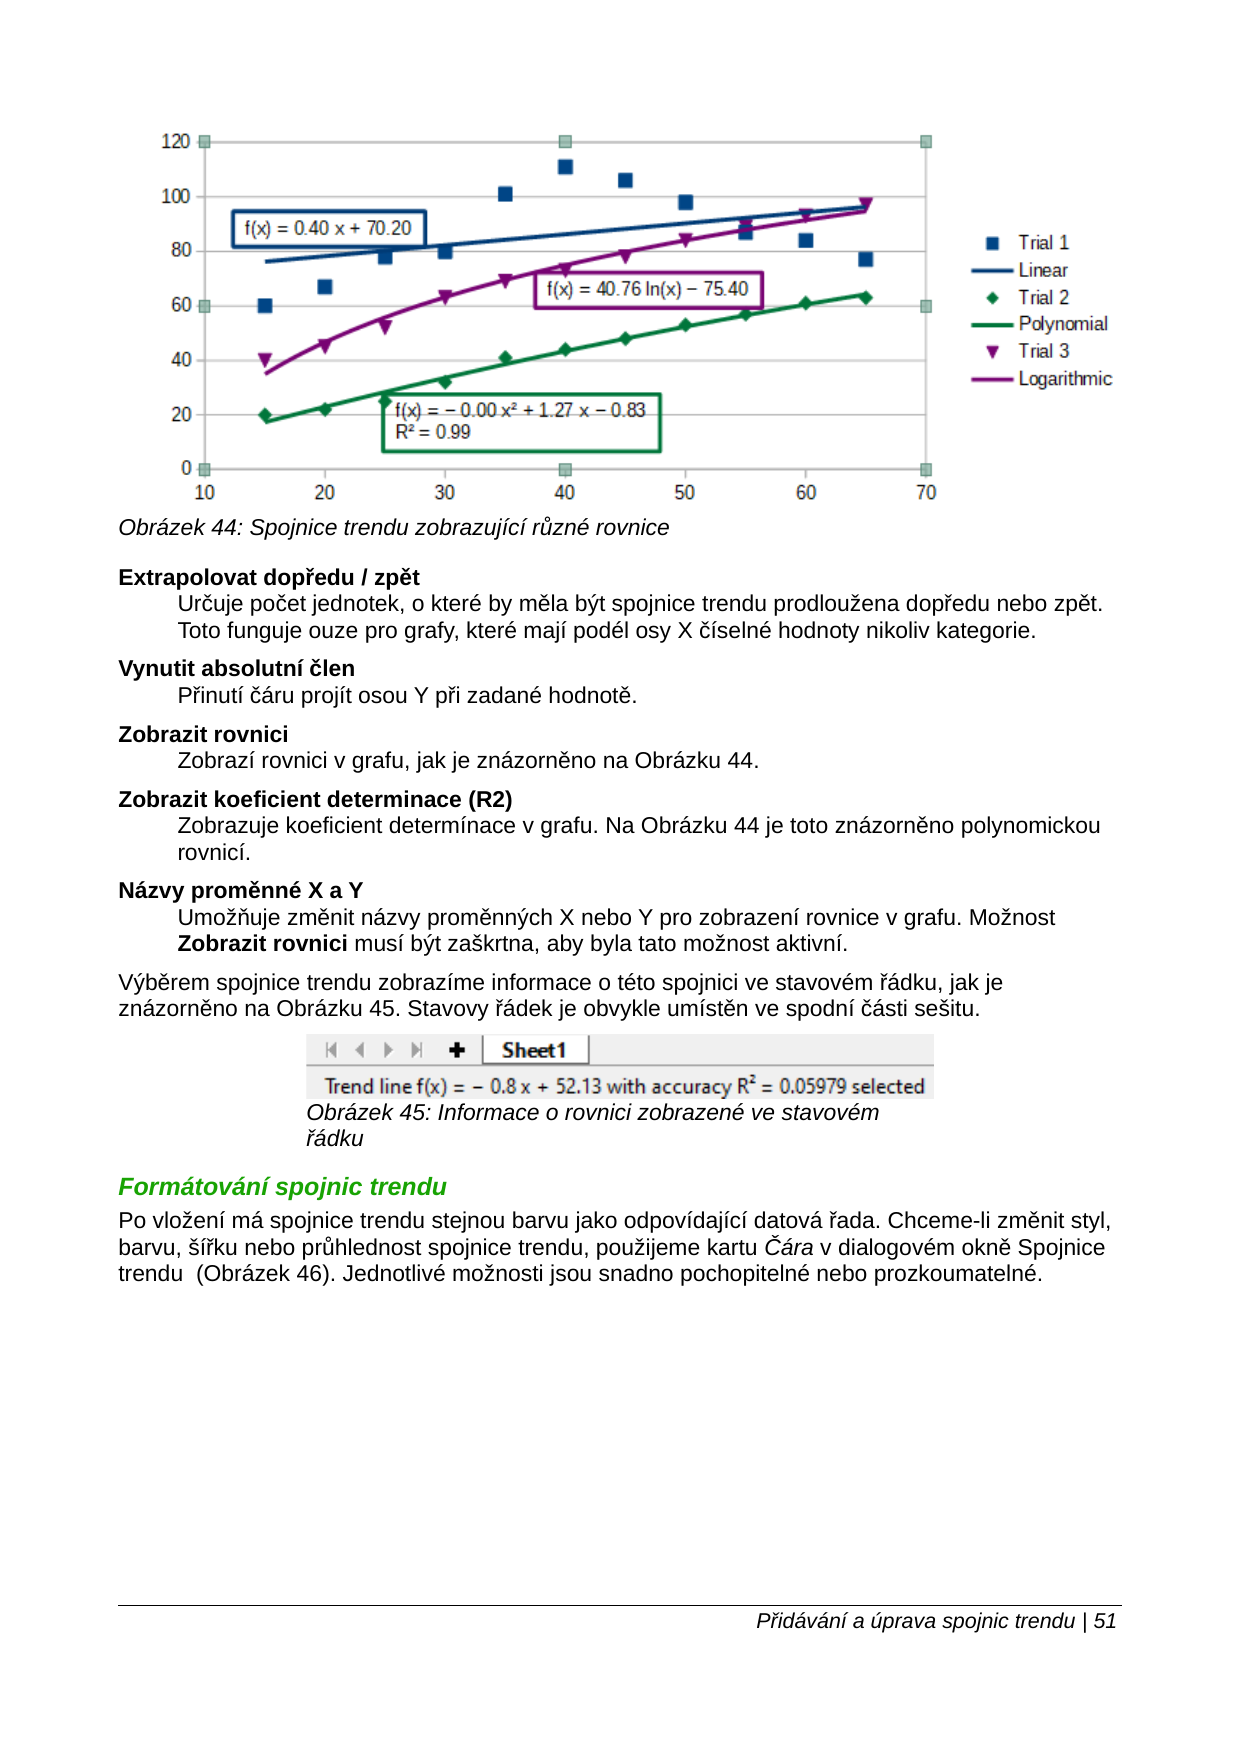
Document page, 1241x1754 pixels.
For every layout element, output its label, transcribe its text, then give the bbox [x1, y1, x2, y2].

text Zobrazit rovnici [118, 721, 1122, 747]
text Přinutí čáru projít osou Y při zadané hodnotě. [177, 682, 1122, 708]
subtitle Formátování spojnic trendu [118, 1172, 1122, 1201]
text Vynutit absolutní člen [118, 655, 1122, 682]
picture [306, 1034, 934, 1099]
text Určuje počet jednotek, o které by měla být spojnice trendu prodloužena dopředu nebo zpět. Toto funguje ouze pro grafy, které mají podél osy X číselné hodnoty nikoliv kategorie. [177, 590, 1122, 643]
text Zobrazit koeficient determinace (R2) [118, 786, 1122, 812]
text Zobrazí rovnici v grafu, jak je znázorněno na Obrázku 44. [177, 747, 1122, 773]
text Umožňuje změnit názvy proměnných X nebo Y pro zobrazení rovnice v grafu. Možnost Zobrazit rovnici musí být zaškrtna, aby byla tato možnost aktivní. [177, 904, 1122, 956]
text Obrázek 45: Informace o rovnici zobrazené ve stavovém řádku [306, 1099, 934, 1152]
text Názvy proměnné X a Y [118, 877, 1122, 904]
text Po vložení má spojnice trendu stejnou barvu jako odpovídající datová řada. Chceme-li změnit styl, barvu, šířku nebo průhlednost spojnice trendu, použijeme kartu Čára v dialogovém okně Spojnice trendu (Obrázek 46). Jednotlivé možnosti jsou snadno pochopitelné nebo prozkoumatelné. [118, 1207, 1122, 1286]
text Zobrazuje koeficient determínace v grafu. Na Obrázku 44 je toto znázorněno polynomickou rovnicí. [177, 812, 1122, 865]
text Výběrem spojnice trendu zobrazíme informace o této spojnici ve stavovém řádku, jak je znázorněno na Obrázku 45. Stavovy řádek je obvykle umístěn ve spodní části sešitu. [118, 969, 1122, 1022]
picture [118, 118, 1123, 514]
text Extrapolovat dopředu / zpět [118, 564, 1122, 590]
text Obrázek 44: Spojnice trendu zobrazující různé rovnice [118, 514, 1122, 540]
